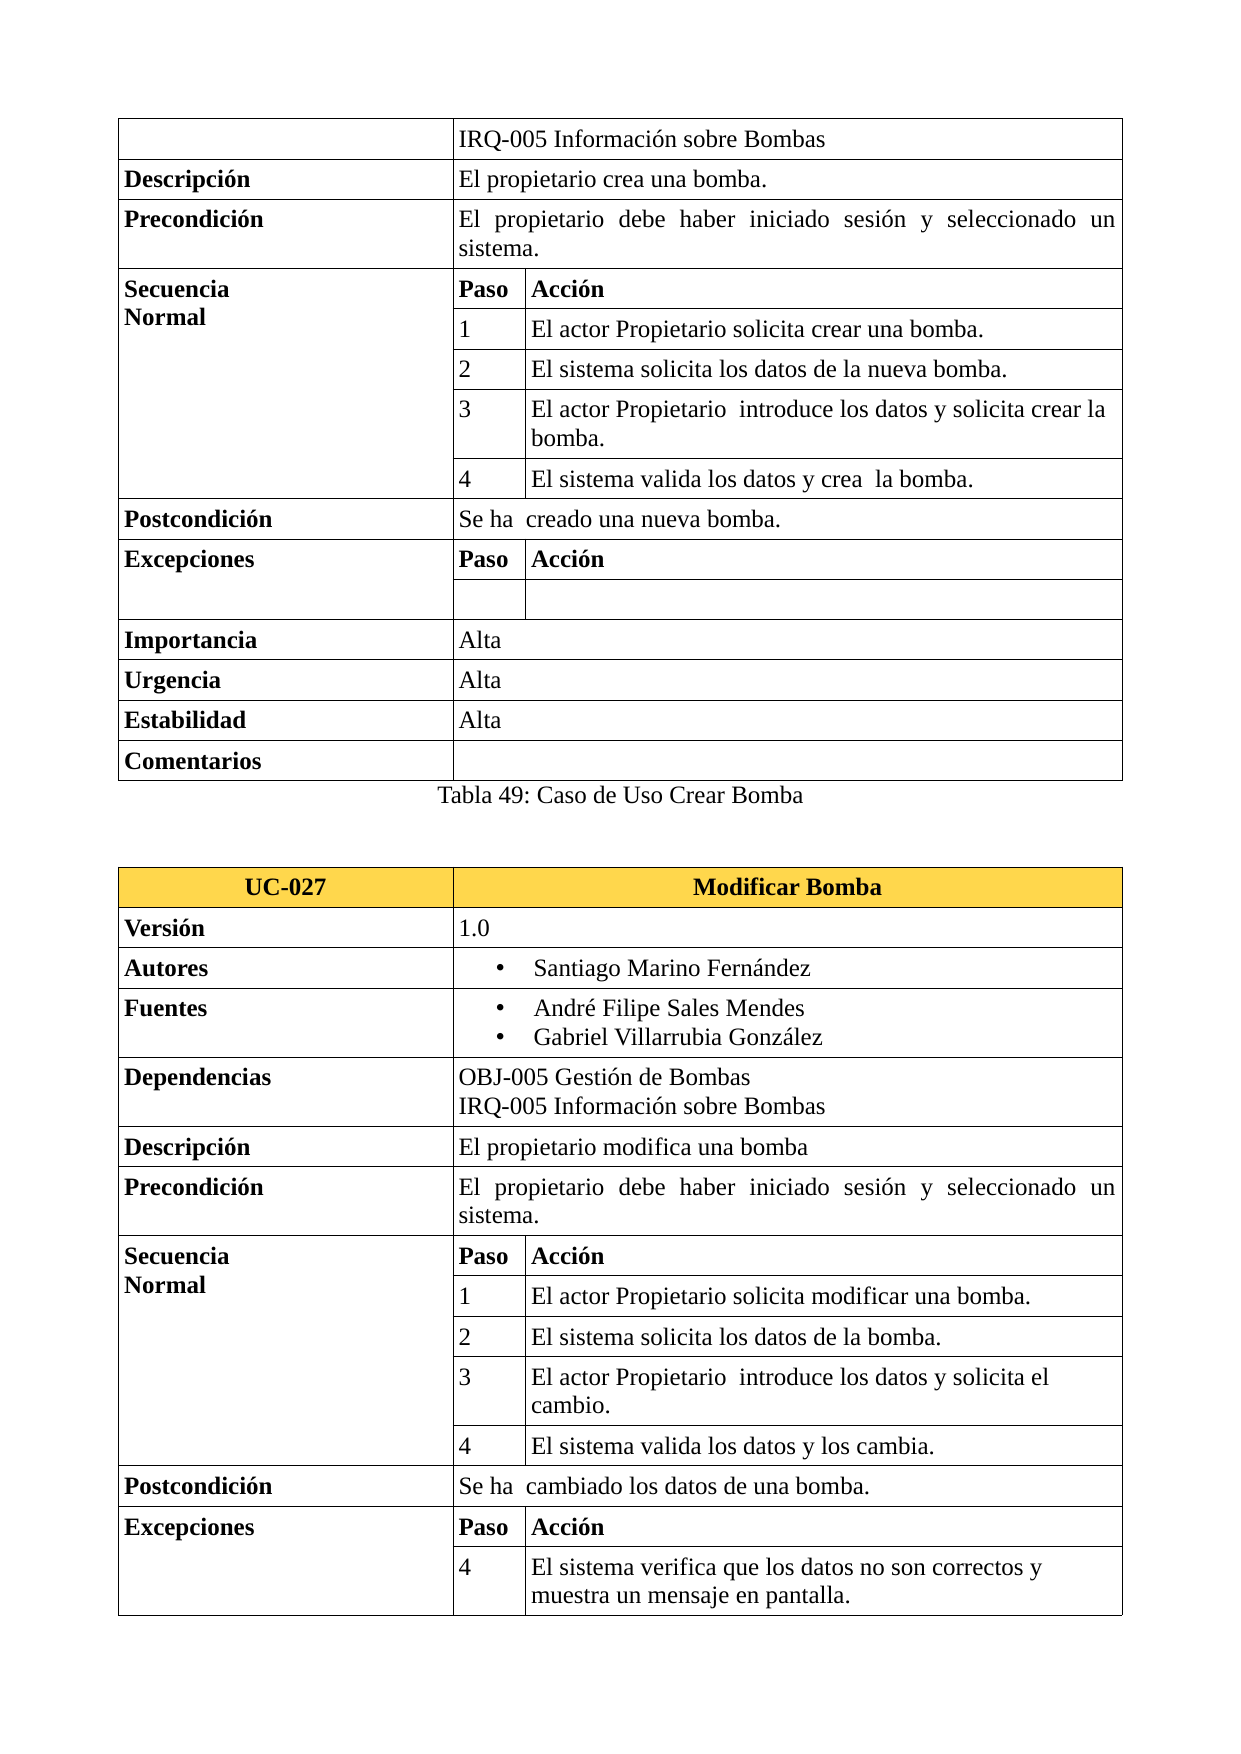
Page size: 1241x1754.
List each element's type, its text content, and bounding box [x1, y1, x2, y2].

table_cell OBJ-005 Gestión de Bombas IRQ-005 Información sobre Bombas [454, 1058, 1122, 1126]
table_cell Se ha cambiado los datos de una bomba. [454, 1466, 1122, 1506]
table_cell Descripción [119, 160, 453, 199]
table_cell Autores [119, 948, 453, 988]
table_cell 2 [454, 350, 525, 389]
table_cell Postcondición [119, 1466, 453, 1506]
table_header UC-027 [119, 868, 453, 907]
table_cell Acción [526, 540, 1122, 579]
table_cell 3 [454, 1357, 525, 1425]
table_cell El propietario crea una bomba. [454, 160, 1122, 199]
table_cell [454, 741, 1122, 780]
table_cell El sistema solicita los datos de la bomba. [526, 1317, 1122, 1356]
table_cell Alta [454, 660, 1122, 700]
table_cell 3 [454, 390, 525, 458]
table_cell 4 [454, 1426, 525, 1465]
table_cell Acción [526, 269, 1122, 308]
table_cell El actor Propietario introduce los datos y solicita el cambio. [526, 1357, 1122, 1425]
table_cell El propietario modifica una bomba [454, 1127, 1122, 1166]
table_cell Excepciones [119, 1507, 453, 1615]
table_cell 1 [454, 309, 525, 348]
table_cell Secuencia Normal [119, 1236, 453, 1465]
table_cell El actor Propietario introduce los datos y solicita crear la bomba. [526, 390, 1122, 458]
table_cell El sistema solicita los datos de la nueva bomba. [526, 350, 1122, 389]
text Tabla 49: Caso de Uso Crear Bomba [118, 781, 1122, 809]
table_cell El actor Propietario solicita modificar una bomba. [526, 1276, 1122, 1316]
table_cell 4 [454, 459, 525, 498]
table_cell Postcondición [119, 499, 453, 538]
table_cell 4 [454, 1547, 525, 1615]
table_cell El sistema verifica que los datos no son correctos y muestra un mensaje en pantalla. [526, 1547, 1122, 1615]
table_cell 1.0 [454, 908, 1122, 947]
table_cell [119, 119, 453, 158]
table_cell Paso [454, 540, 525, 579]
table_cell Comentarios [119, 741, 453, 780]
table_cell Alta [454, 701, 1122, 740]
table_cell IRQ-005 Información sobre Bombas [454, 119, 1122, 158]
table_cell El propietario debe haber iniciado sesión y seleccionado un sistema. [454, 200, 1122, 268]
table_cell Precondición [119, 1167, 453, 1235]
table_cell [526, 580, 1122, 619]
table_cell Descripción [119, 1127, 453, 1166]
table_cell Paso [454, 1507, 525, 1546]
table_cell Acción [526, 1507, 1122, 1546]
table_cell El sistema valida los datos y los cambia. [526, 1426, 1122, 1465]
table_cell El sistema valida los datos y crea la bomba. [526, 459, 1122, 498]
table_cell [454, 580, 525, 619]
table_cell Secuencia Normal [119, 269, 453, 498]
table_cell Fuentes [119, 989, 453, 1057]
table_cell Importancia [119, 620, 453, 659]
table_header Modificar Bomba [454, 868, 1122, 907]
table_cell Acción [526, 1236, 1122, 1275]
table_cell Precondición [119, 200, 453, 268]
table_cell Alta [454, 620, 1122, 659]
table_cell El actor Propietario solicita crear una bomba. [526, 309, 1122, 348]
table_cell Excepciones [119, 540, 453, 619]
table_cell El propietario debe haber iniciado sesión y seleccionado un sistema. [454, 1167, 1122, 1235]
table_cell Dependencias [119, 1058, 453, 1126]
table_cell Urgencia [119, 660, 453, 700]
table_cell Versión [119, 908, 453, 947]
table_cell Paso [454, 269, 525, 308]
table_cell Estabilidad [119, 701, 453, 740]
table_cell André Filipe Sales Mendes Gabriel Villarrubia González [454, 989, 1122, 1057]
table_cell Santiago Marino Fernández [454, 948, 1122, 988]
table_cell Paso [454, 1236, 525, 1275]
table_cell 1 [454, 1276, 525, 1316]
table_cell Se ha creado una nueva bomba. [454, 499, 1122, 538]
table_cell 2 [454, 1317, 525, 1356]
